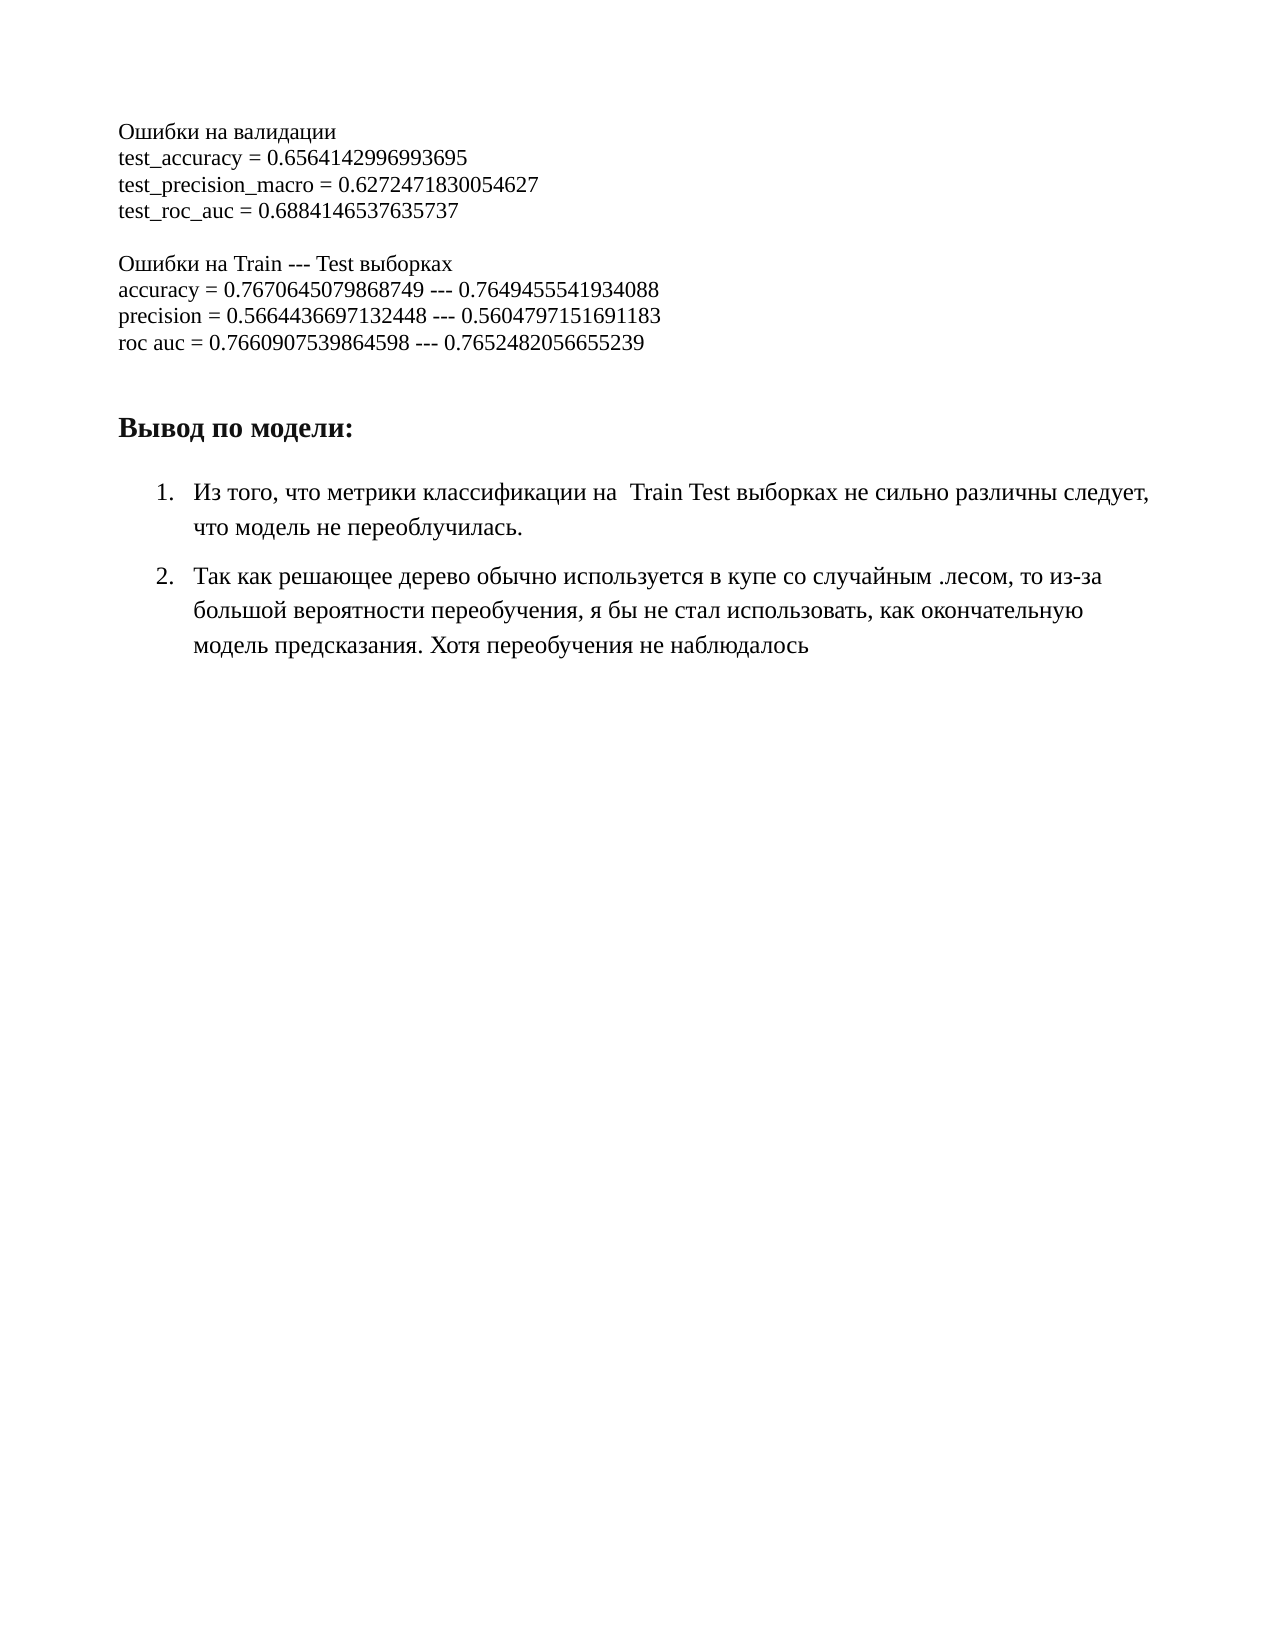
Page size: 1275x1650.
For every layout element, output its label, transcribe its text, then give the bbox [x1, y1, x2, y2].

text test_precision_macro = 0.6272471830054627 [118, 171, 1157, 197]
text roc auc = 0.7660907539864598 --- 0.7652482056655239 [118, 329, 1157, 355]
list Из того, что метрики классификации на Train Test выборках не сильно различны следует, что модель не переоблучилась. [156, 477, 1157, 541]
text test_accuracy = 0.6564142996993695 [118, 144, 1157, 171]
text accuracy = 0.7670645079868749 --- 0.7649455541934088 [118, 276, 1157, 303]
list Так как решающее дерево обычно используется в купе со случайным .лесом, то из-за большой вероятности переобучения, я бы не стал использовать, как окончательную модель предсказания. Хотя переобучения не наблюдалось [156, 561, 1157, 659]
text Вывод по модели: [118, 410, 1157, 444]
text test_roc_auc = 0.6884146537635737 [118, 197, 1157, 223]
text precision = 0.5664436697132448 --- 0.5604797151691183 [118, 303, 1157, 329]
text Ошибки на валидации [118, 118, 1157, 144]
text Ошибки на Train --- Test выборках [118, 250, 1157, 276]
